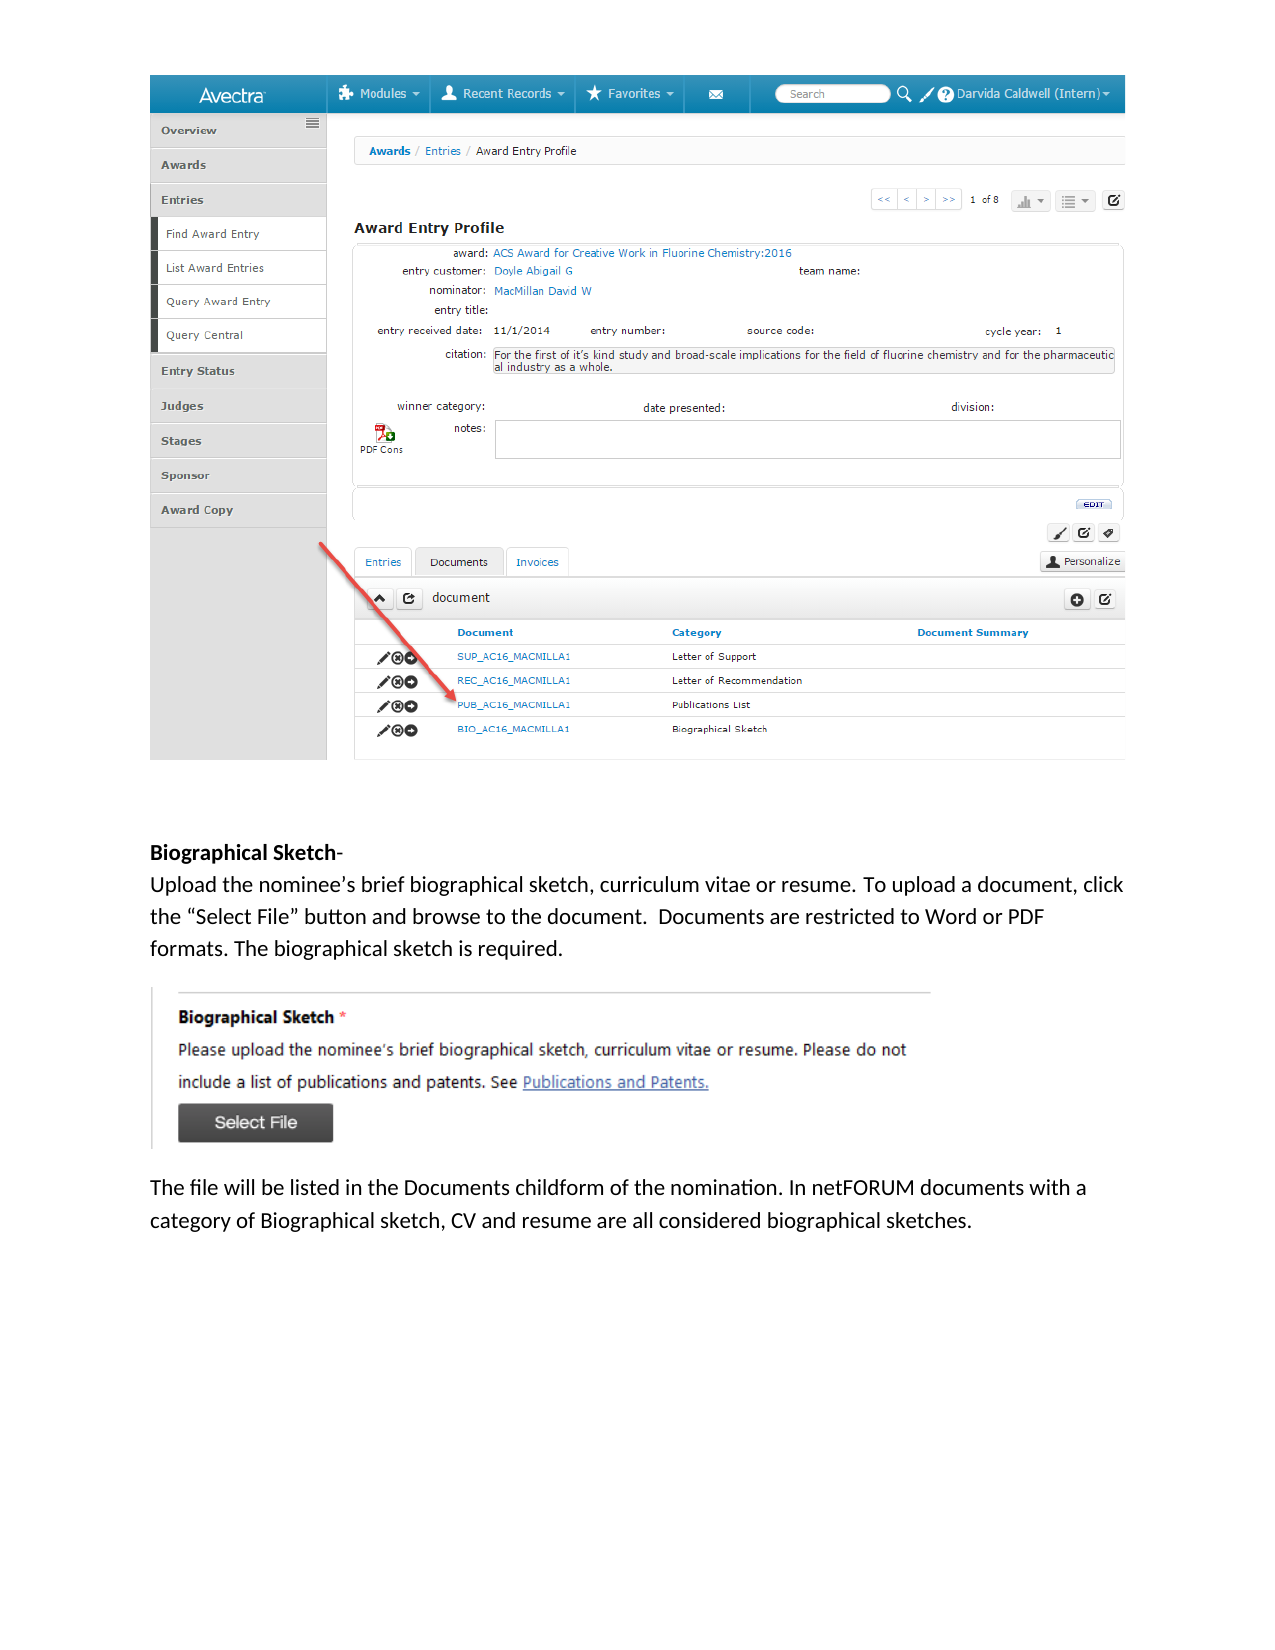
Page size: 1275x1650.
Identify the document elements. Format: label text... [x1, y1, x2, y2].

picture [150, 75, 1125, 105]
picture [150, 987, 954, 1149]
text Biographical Sketch- Upload the nominee’s brief biographical sketch, curriculum vitae or resume. To upload a document, click the “Select File” button and browse to the document. Documents are restricted to Word or PDF formats. The biographical sketch is required. [150, 838, 1125, 962]
picture [150, 114, 1125, 760]
text The file will be listed in the Documents childform of the nomination. In netFORUM documents with a category of Biographical sketch, CV and resume are all considered biographical sketches. [150, 1173, 1125, 1234]
